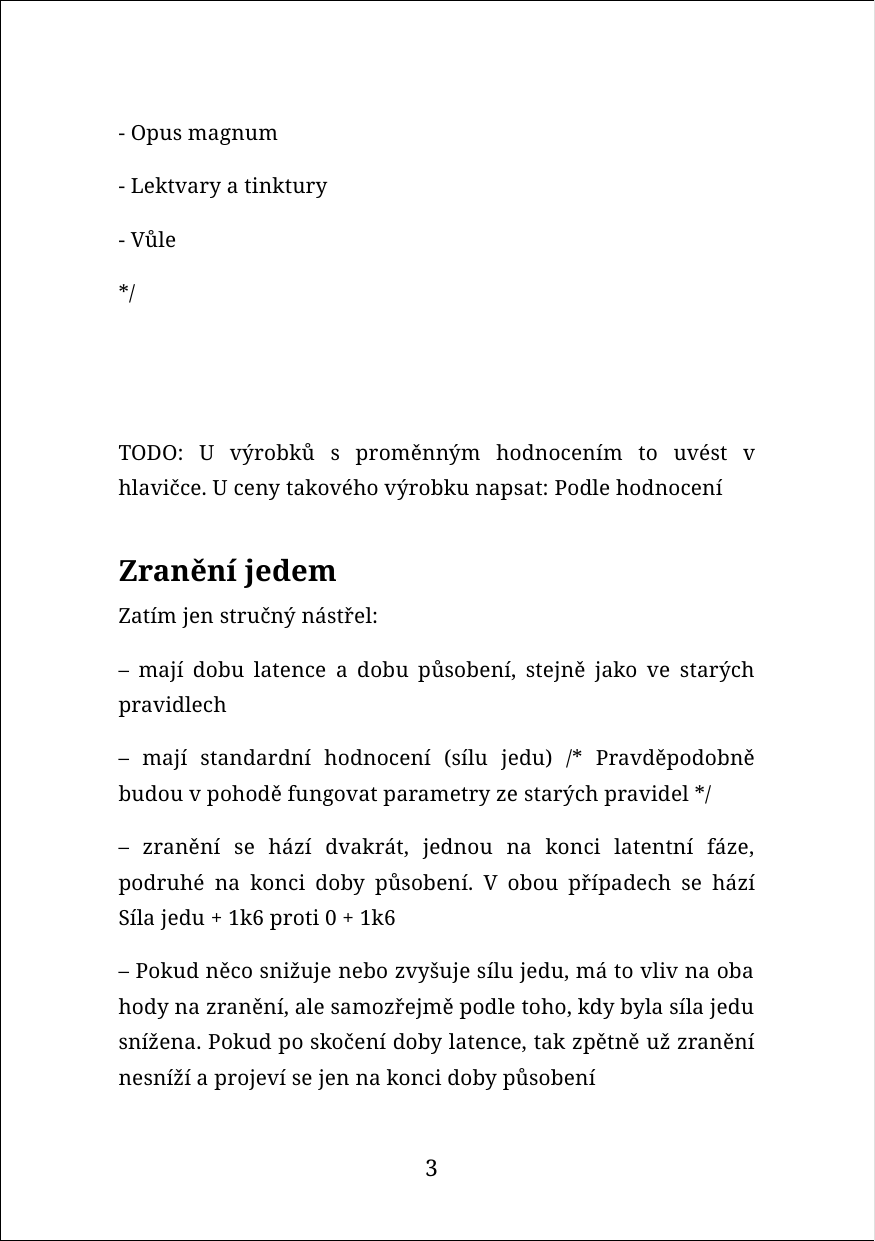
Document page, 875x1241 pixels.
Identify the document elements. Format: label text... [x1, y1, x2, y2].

text – Pokud něco snižuje nebo zvyšuje sílu jedu, má to vliv na oba hody na zranění, ale samozřejmě podle toho, kdy byla síla jedu snížena. Pokud po skočení doby latence, tak zpětně už zranění nesníží a projeví se jen na konci doby působení [118, 956, 756, 1091]
text */ [118, 278, 756, 306]
text TODO: U výrobků s proměnným hodnocením to uvést v hlavičce. U ceny takového výrobku napsat: Podle hodnocení [118, 438, 756, 502]
text - Opus magnum [118, 118, 756, 147]
text – mají dobu latence a dobu působení, stejně jako ve starých pravidlech [118, 655, 756, 719]
text Zatím jen stručný nástřel: [118, 601, 756, 630]
text - Lektvary a tinktury [118, 171, 756, 200]
text – zranění se hází dvakrát, jednou na konci latentní fáze, podruhé na konci doby působení. V obou případech se hází Síla jedu + 1k6 proti 0 + 1k6 [118, 832, 756, 932]
subtitle Zranění jedem [118, 550, 756, 590]
text – mají standardní hodnocení (sílu jedu) /* Pravděpodobně budou v pohodě fungovat parametry ze starých pravidel */ [118, 743, 756, 807]
text - Vůle [118, 225, 756, 253]
